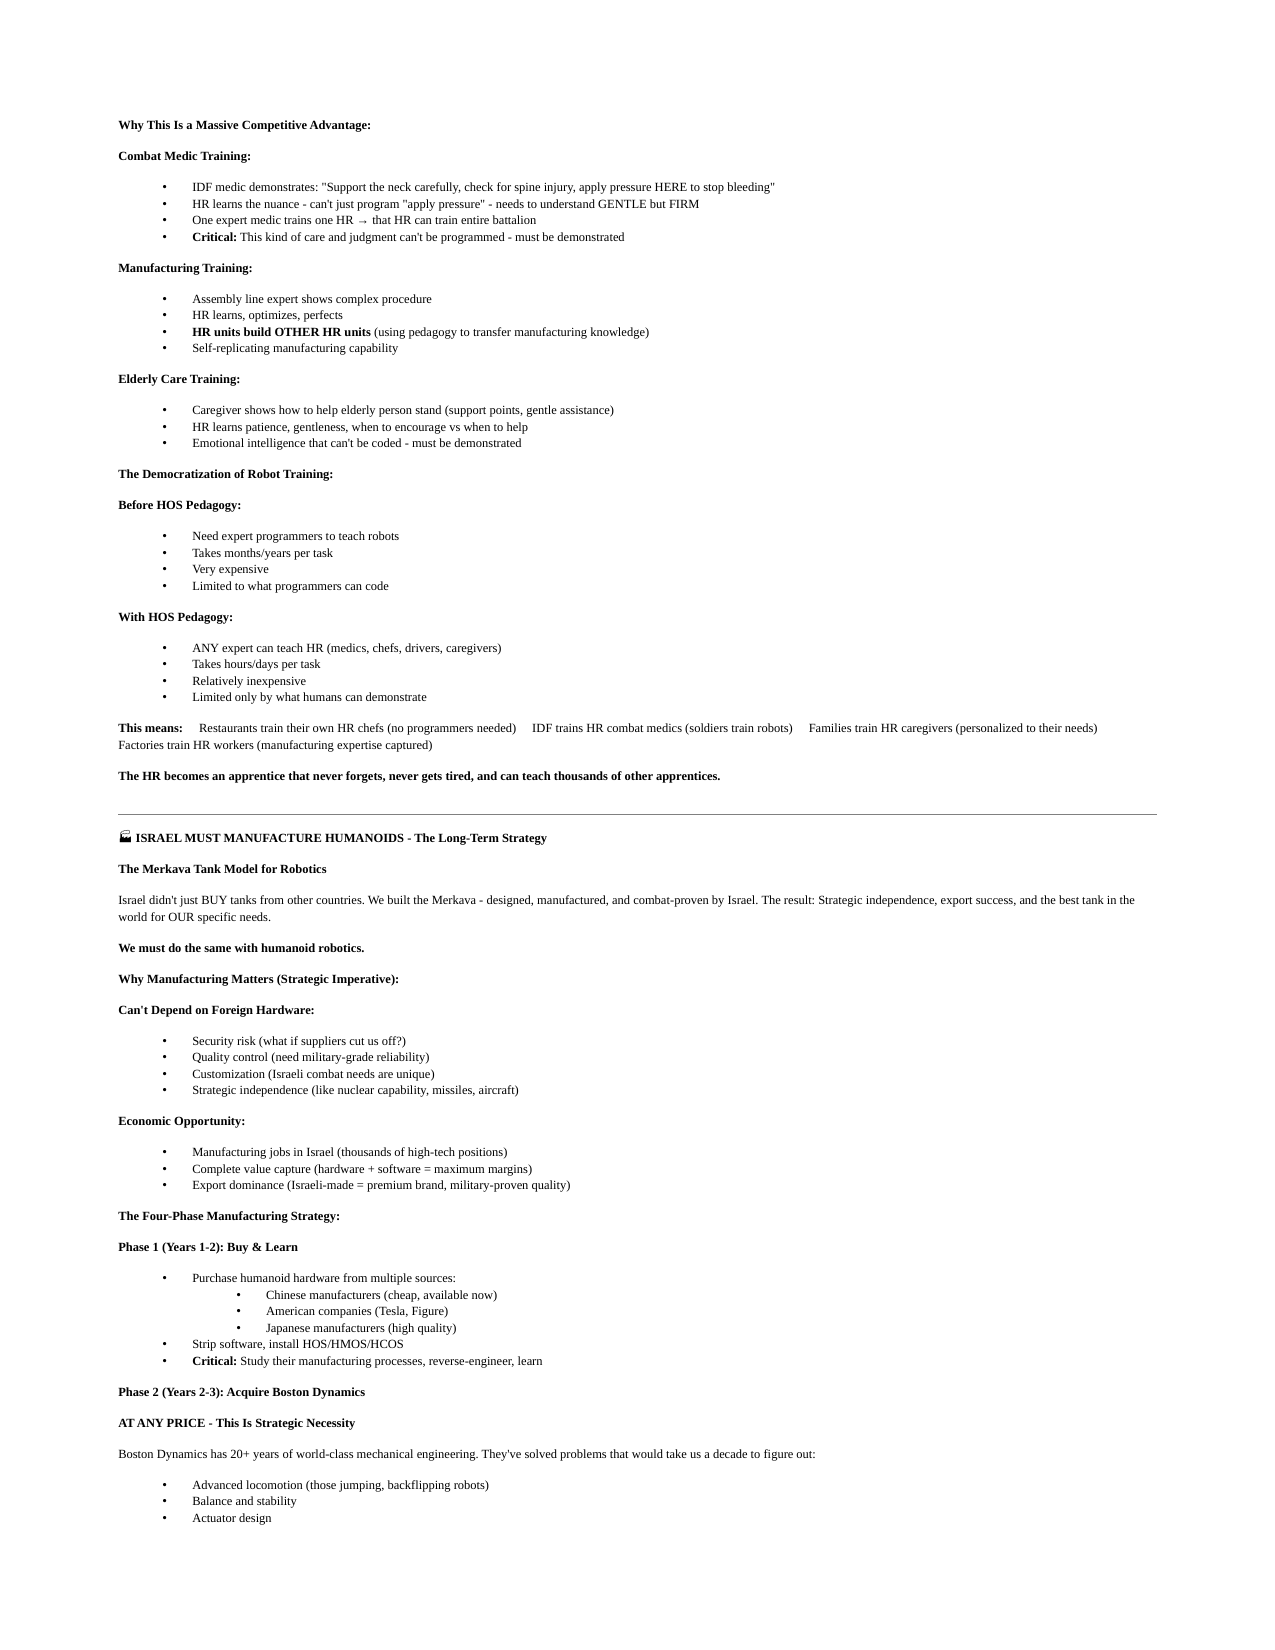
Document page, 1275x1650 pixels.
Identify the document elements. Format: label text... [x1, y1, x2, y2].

text Economic Opportunity: [118, 1114, 1157, 1128]
text We must do the same with humanoid robotics. [118, 941, 1157, 955]
text This means: ✅ Restaurants train their own HR chefs (no programmers needed) ✅ IDF trains HR combat medics (soldiers train robots) ✅ Families train HR caregivers (personalized to their needs) ✅ Factories train HR workers (manufacturing expertise captured) [118, 721, 1157, 752]
list HR learns, optimizes, perfects [162, 308, 1157, 322]
list Chinese manufacturers (cheap, available now) [236, 1288, 1157, 1302]
list American companies (Tesla, Figure) [236, 1304, 1157, 1318]
text Before HOS Pedagogy: [118, 498, 1157, 512]
list Assembly line expert shows complex procedure [162, 292, 1157, 306]
text Phase 2 (Years 2-3): Acquire Boston Dynamics [118, 1384, 1157, 1399]
subtitle Why This Is a Massive Competitive Advantage: [118, 118, 1157, 132]
list Quality control (need military-grade reliability) [162, 1050, 1157, 1064]
list Caregiver shows how to help elderly person stand (support points, gentle assistance) [162, 403, 1157, 417]
list HR units build OTHER HR units (using pedagogy to transfer manufacturing knowledge) [162, 324, 1157, 339]
list One expert medic trains one HR → that HR can train entire battalion [162, 213, 1157, 227]
list Export dominance (Israeli-made = premium brand, military-proven quality) [162, 1178, 1157, 1192]
list Actuator design [162, 1511, 1157, 1525]
subtitle The Merkava Tank Model for Robotics [118, 862, 1157, 876]
subtitle Why Manufacturing Matters (Strategic Imperative): [118, 972, 1157, 986]
text With HOS Pedagogy: [118, 609, 1157, 624]
list Purchase humanoid hardware from multiple sources: [162, 1271, 1157, 1286]
text Israel didn't just BUY tanks from other countries. We built the Merkava - designed, manufactured, and combat-proven by Israel. The result: Strategic independence, export success, and the best tank in the world for OUR specific needs. [118, 893, 1157, 924]
list Very expensive [162, 562, 1157, 576]
list Emotional intelligence that can't be coded - must be demonstrated [162, 436, 1157, 450]
list HR learns patience, gentleness, when to encourage vs when to help [162, 419, 1157, 434]
subtitle The Democratization of Robot Training: [118, 467, 1157, 481]
text Elderly Care Training: [118, 372, 1157, 386]
list Balance and stability [162, 1494, 1157, 1508]
list ANY expert can teach HR (medics, chefs, drivers, caregivers) [162, 641, 1157, 655]
list Critical: Study their manufacturing processes, reverse-engineer, learn [162, 1353, 1157, 1368]
text Can't Depend on Foreign Hardware: [118, 1003, 1157, 1017]
list Limited only by what humans can demonstrate [162, 690, 1157, 704]
list Limited to what programmers can code [162, 578, 1157, 593]
list Customization (Israeli combat needs are unique) [162, 1067, 1157, 1081]
list Manufacturing jobs in Israel (thousands of high-tech positions) [162, 1145, 1157, 1159]
list HR learns the nuance - can't just program "apply pressure" - needs to understand GENTLE but FIRM [162, 197, 1157, 211]
list Takes months/years per task [162, 546, 1157, 560]
list IDF medic demonstrates: "Support the neck carefully, check for spine injury, apply pressure HERE to stop bleeding" [162, 180, 1157, 194]
list Relatively inexpensive [162, 673, 1157, 688]
list Advanced locomotion (those jumping, backflipping robots) [162, 1478, 1157, 1492]
list Security risk (what if suppliers cut us off?) [162, 1034, 1157, 1048]
list Japanese manufacturers (high quality) [236, 1321, 1157, 1335]
text Boston Dynamics has 20+ years of world-class mechanical engineering. They've solved problems that would take us a decade to figure out: [118, 1447, 1157, 1461]
list Critical: This kind of care and judgment can't be programmed - must be demonstrated [162, 229, 1157, 244]
text Combat Medic Training: [118, 149, 1157, 163]
text AT ANY PRICE - This Is Strategic Necessity [118, 1416, 1157, 1430]
list Complete value capture (hardware + software = maximum margins) [162, 1162, 1157, 1176]
list Strip software, install HOS/HMOS/HCOS [162, 1337, 1157, 1351]
list Self-replicating manufacturing capability [162, 341, 1157, 355]
text The HR becomes an apprentice that never forgets, never gets tired, and can teach thousands of other apprentices. [118, 768, 1157, 783]
list Strategic independence (like nuclear capability, missiles, aircraft) [162, 1083, 1157, 1097]
list Need expert programmers to teach robots [162, 529, 1157, 543]
list Takes hours/days per task [162, 657, 1157, 671]
text Manufacturing Training: [118, 261, 1157, 275]
subtitle The Four-Phase Manufacturing Strategy: [118, 1209, 1157, 1223]
subtitle 🏭 ISRAEL MUST MANUFACTURE HUMANOIDS - The Long-Term Strategy [118, 831, 1157, 845]
text Phase 1 (Years 1-2): Buy & Learn [118, 1240, 1157, 1254]
